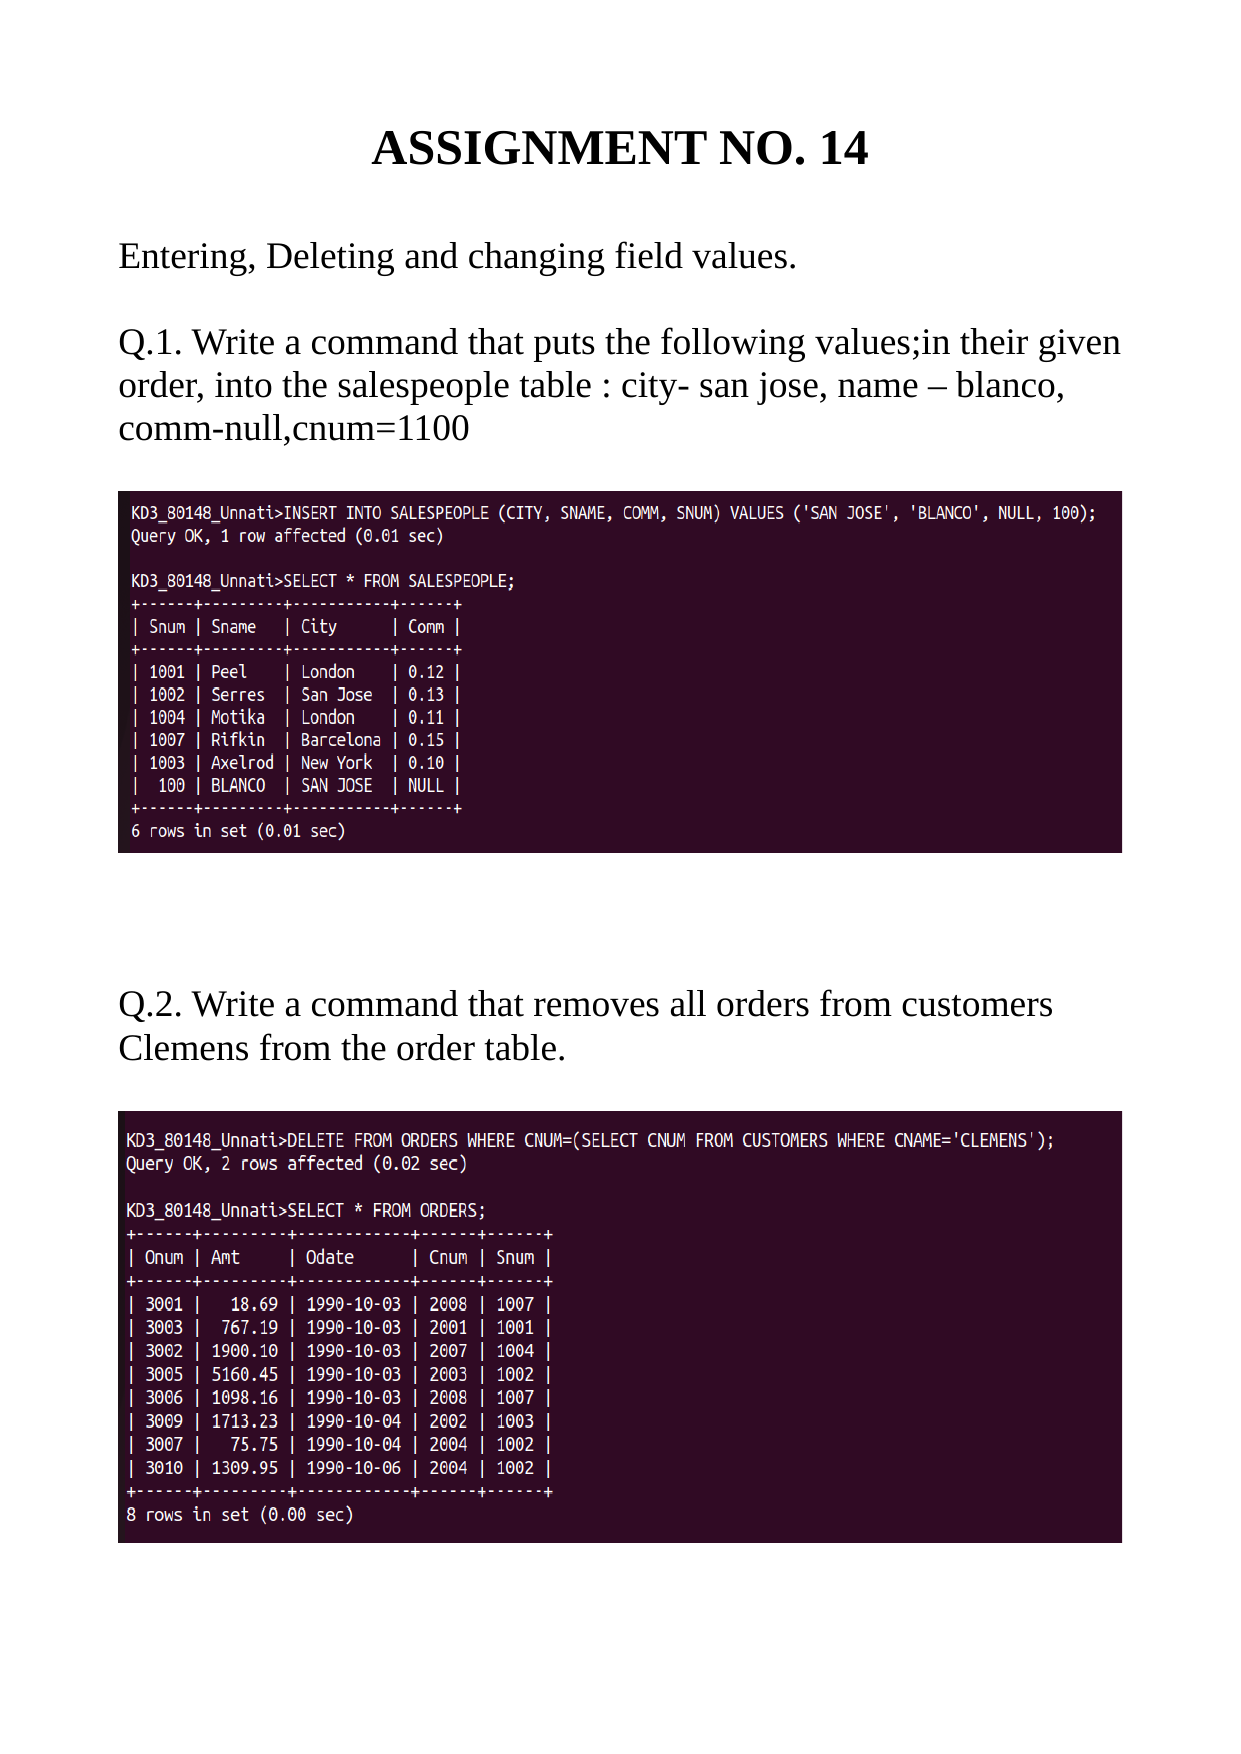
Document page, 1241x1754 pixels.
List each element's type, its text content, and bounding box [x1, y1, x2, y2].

text Q.1. Write a command that puts the following values;in their given order, into the salespeople table : city- san jose, name – blanco, comm-null,cnum=1100 [118, 319, 1122, 449]
text Entering, Deleting and changing field values. [118, 233, 1122, 276]
picture [118, 1111, 1123, 1543]
text ASSIGNMENT NO. 14 [118, 118, 1122, 176]
picture [118, 491, 1123, 853]
text Q.2. Write a command that removes all orders from customers Clemens from the order table. [118, 982, 1122, 1068]
